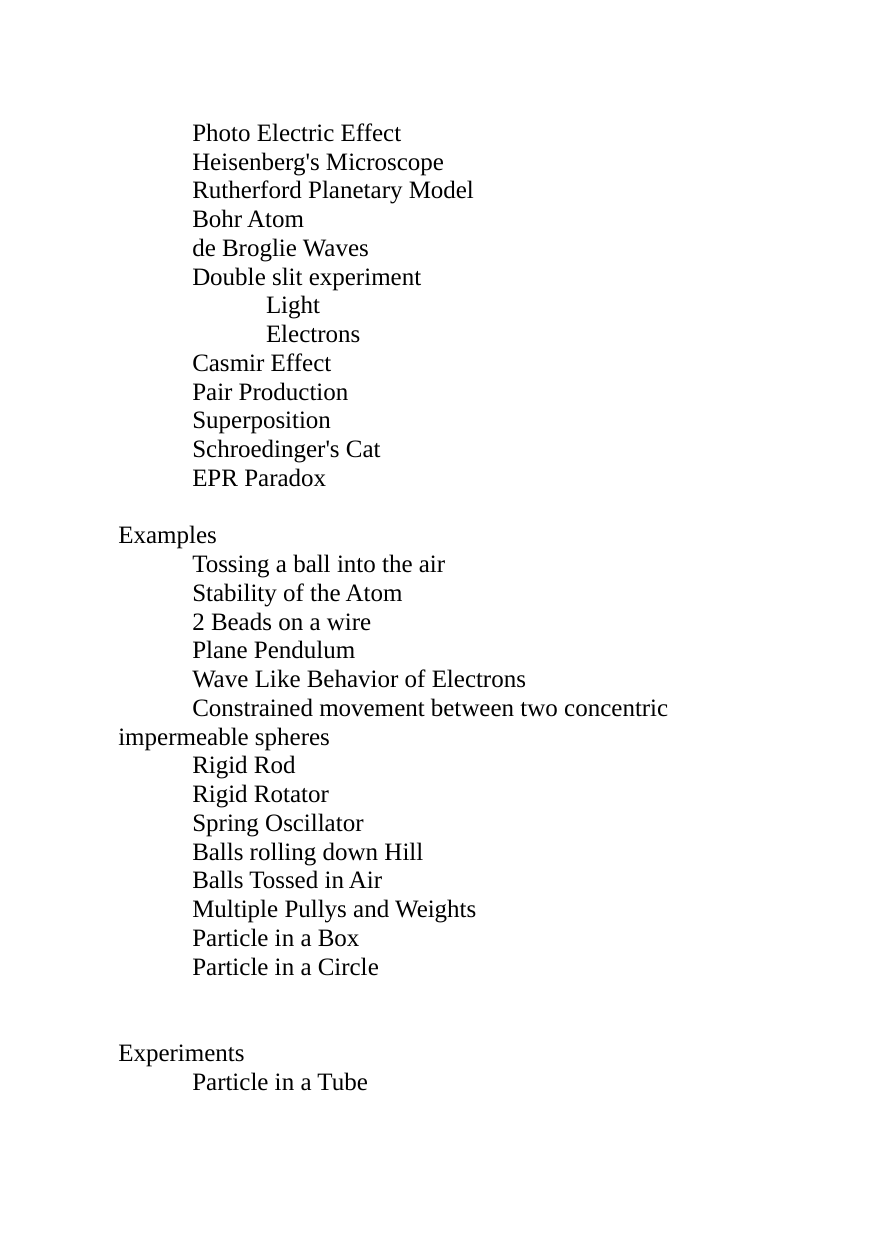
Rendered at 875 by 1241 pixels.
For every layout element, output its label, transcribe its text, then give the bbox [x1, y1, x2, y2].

text Photo Electric Effect [118, 118, 756, 147]
text Balls Tossed in Air [118, 866, 756, 894]
text Electrons [118, 319, 756, 348]
text Stability of the Atom [118, 578, 756, 607]
text 2 Beads on a wire [118, 607, 756, 636]
text de Broglie Waves [118, 233, 756, 262]
text Light [118, 291, 756, 319]
text Particle in a Box [118, 923, 756, 952]
text Particle in a Circle [118, 952, 756, 981]
text Pair Production [118, 377, 756, 406]
text Multiple Pullys and Weights [118, 894, 756, 923]
text Examples [118, 521, 756, 549]
text Experiments [118, 1038, 756, 1067]
text Particle in a Tube [118, 1067, 756, 1096]
text Casmir Effect [118, 348, 756, 377]
text Constrained movement between two concentric impermeable spheres [118, 693, 756, 751]
text Double slit experiment [118, 262, 756, 291]
text Heisenberg's Microscope [118, 147, 756, 176]
text Balls rolling down Hill [118, 837, 756, 866]
text Superposition [118, 406, 756, 434]
text Plane Pendulum [118, 636, 756, 664]
text Rigid Rod [118, 751, 756, 779]
text Tossing a ball into the air [118, 549, 756, 578]
text EPR Paradox [118, 463, 756, 492]
text Bohr Atom [118, 204, 756, 233]
text Wave Like Behavior of Electrons [118, 664, 756, 693]
text Rutherford Planetary Model [118, 176, 756, 204]
text Spring Oscillator [118, 808, 756, 837]
text Rigid Rotator [118, 779, 756, 808]
text Schroedinger's Cat [118, 434, 756, 463]
